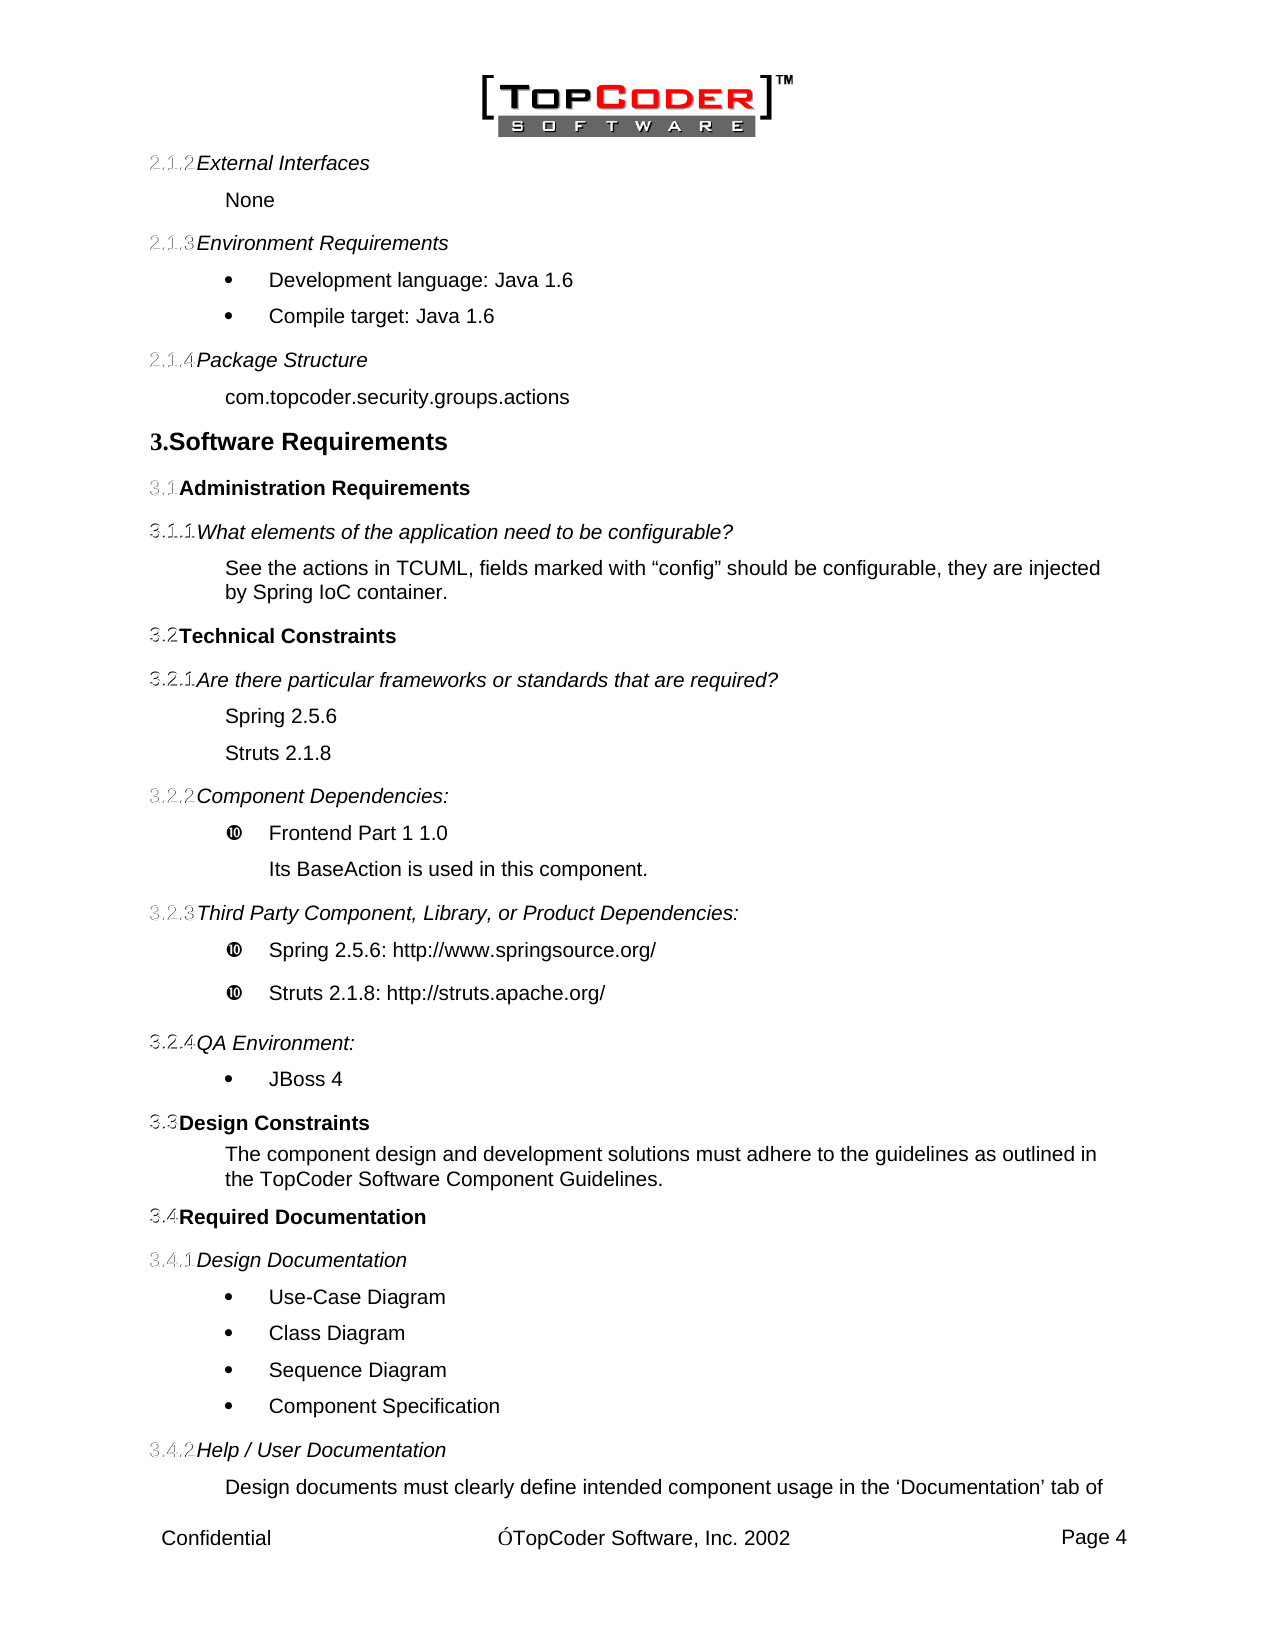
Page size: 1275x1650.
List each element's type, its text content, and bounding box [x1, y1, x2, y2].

list Spring 2.5.6: http://www.springsource.org/ [225, 937, 1125, 962]
text Spring 2.5.6 [225, 704, 1125, 728]
subtitle Technical Constraints [150, 623, 1125, 648]
list Compile target: Java 1.6 [225, 304, 1125, 328]
text See the actions in TCUML, fields marked with “config” should be configurable, they are injected by Spring IoC container. [225, 556, 1125, 604]
list Class Diagram [225, 1321, 1125, 1345]
list Struts 2.1.8: http://struts.apache.org/ [225, 980, 1125, 1004]
subtitle Design Constraints [150, 1110, 1125, 1135]
list Development language: Java 1.6 [225, 268, 1125, 292]
subtitle QA Environment: [150, 1029, 1125, 1054]
list Frontend Part 1 1.0 [225, 821, 1125, 845]
picture [482, 75, 793, 137]
list JBoss 4 [225, 1067, 1125, 1091]
text Its BaseAction is used in this component. [225, 857, 1125, 881]
text com.topcoder.security.groups.actions [225, 384, 1125, 408]
text Design documents must clearly define intended component usage in the ‘Documentation’ tab of [225, 1475, 1125, 1499]
list Sequence Diagram [225, 1358, 1125, 1382]
subtitle Administration Requirements [150, 475, 1125, 500]
subtitle Software Requirements [150, 427, 1125, 456]
list Use-Case Diagram [225, 1285, 1125, 1309]
subtitle Design Documentation [150, 1247, 1125, 1272]
text None [225, 187, 1125, 211]
subtitle Third Party Component, Library, or Product Dependencies: [150, 900, 1125, 925]
subtitle Help / User Documentation [150, 1437, 1125, 1462]
subtitle Component Dependencies: [150, 783, 1125, 808]
subtitle Are there particular frameworks or standards that are required? [150, 667, 1125, 692]
subtitle What elements of the application need to be configurable? [150, 519, 1125, 544]
subtitle Environment Requirements [150, 230, 1125, 255]
text The component design and development solutions must adhere to the guidelines as outlined in the TopCoder Software Component Guidelines. [225, 1141, 1125, 1191]
text Struts 2.1.8 [225, 741, 1125, 764]
subtitle Required Documentation [150, 1203, 1125, 1228]
subtitle Package Structure [150, 347, 1125, 372]
subtitle External Interfaces [150, 150, 1125, 175]
list Component Specification [225, 1394, 1125, 1418]
